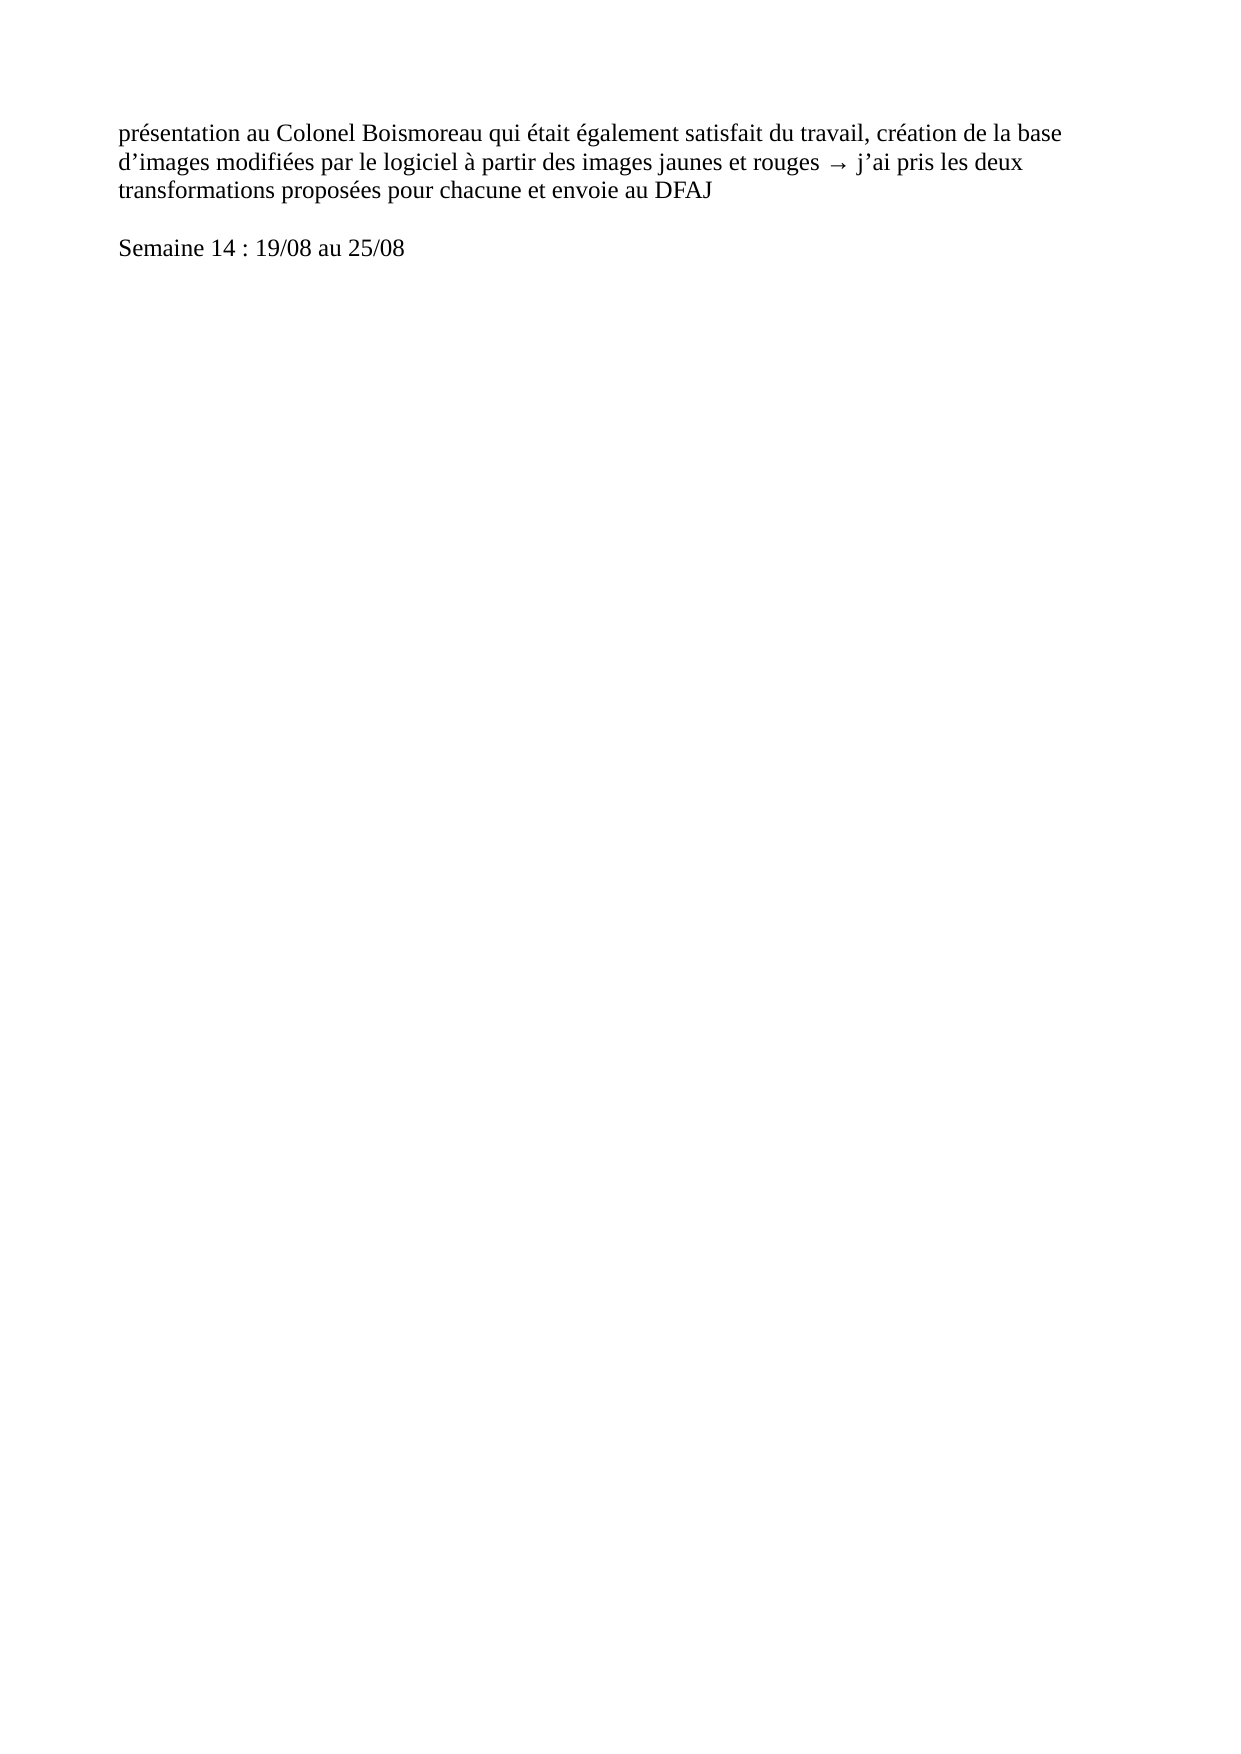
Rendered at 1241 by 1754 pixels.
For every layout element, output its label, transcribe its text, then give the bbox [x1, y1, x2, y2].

text présentation au Colonel Boismoreau qui était également satisfait du travail, création de la base d’images modifiées par le logiciel à partir des images jaunes et rouges → j’ai pris les deux transformations proposées pour chacune et envoie au DFAJ [118, 118, 1122, 204]
text Semaine 14 : 19/08 au 25/08 [118, 233, 1122, 262]
